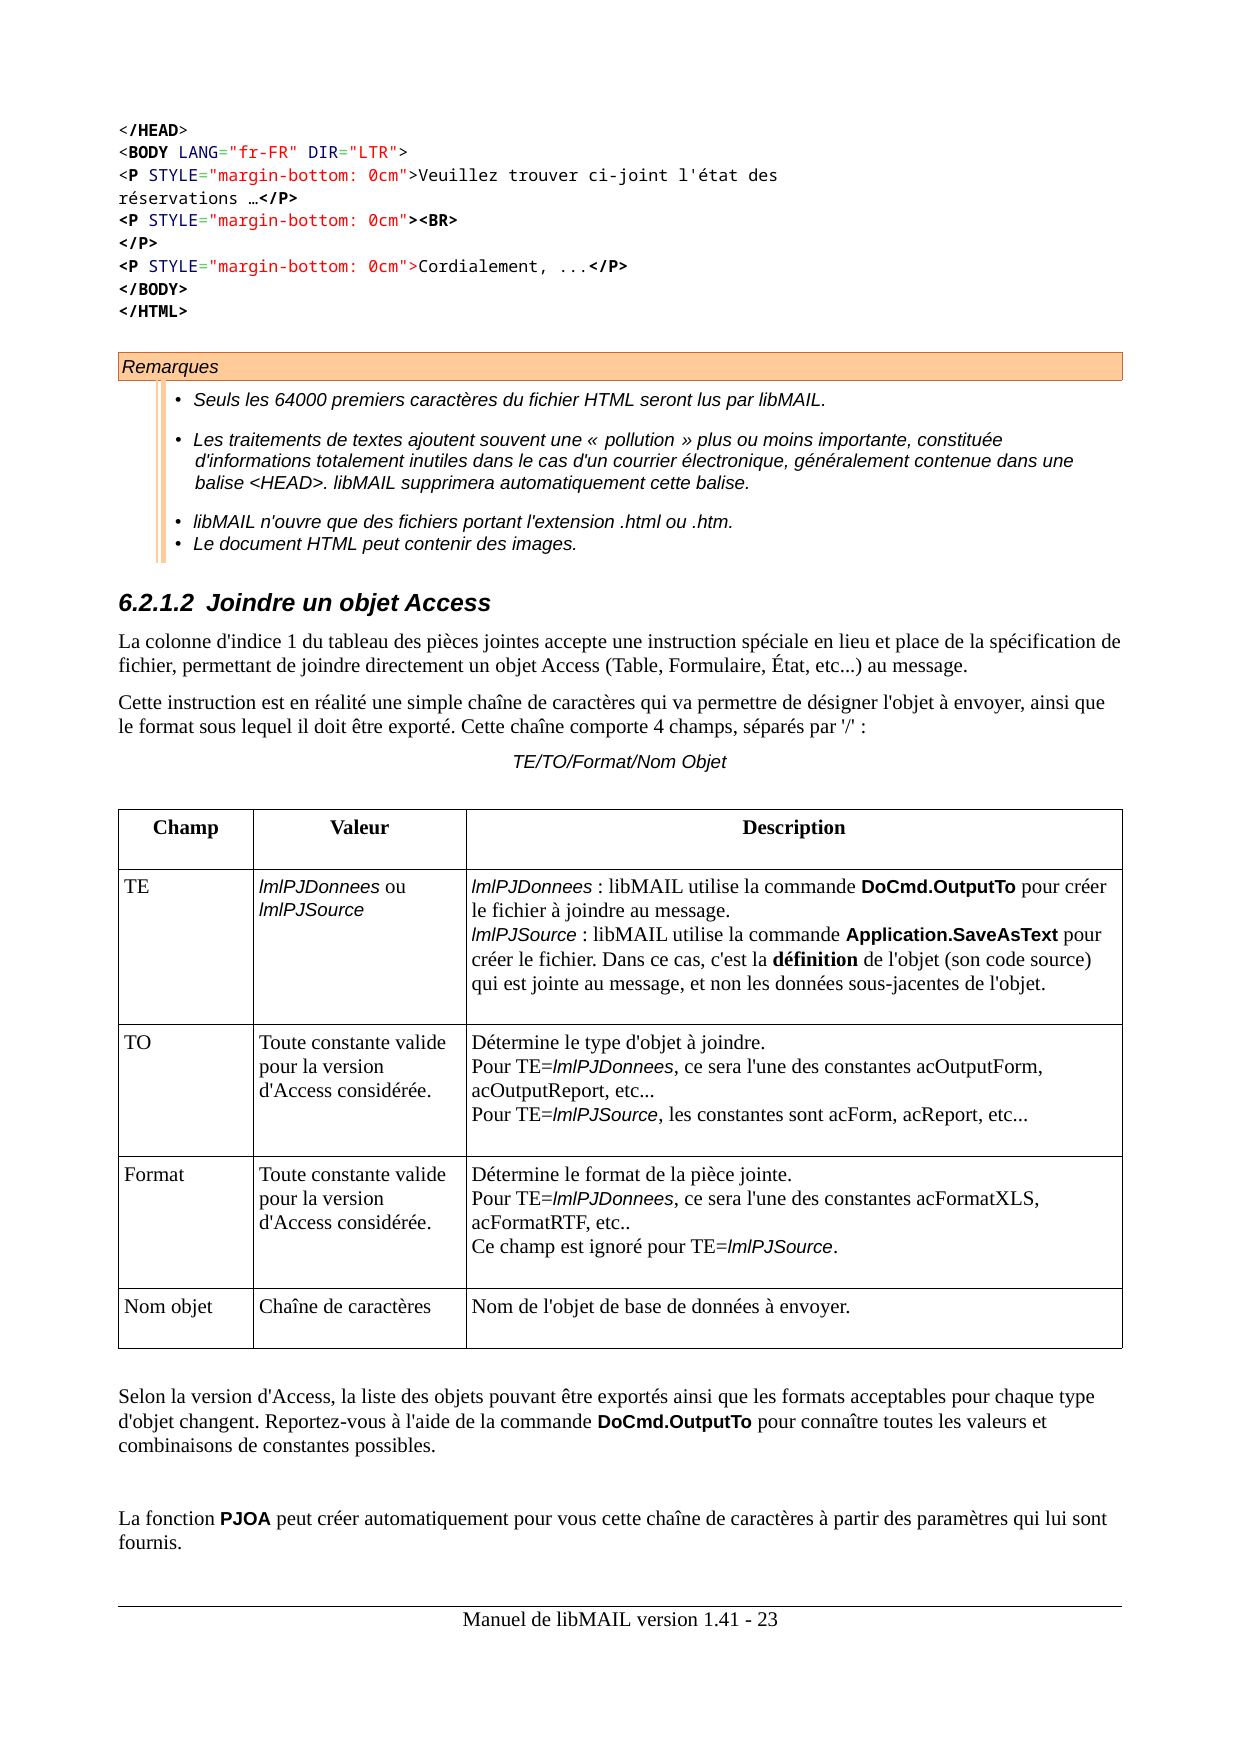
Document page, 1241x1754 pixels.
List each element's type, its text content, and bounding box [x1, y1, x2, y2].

text Selon la version d'Access, la liste des objets pouvant être exportés ainsi que les formats acceptables pour chaque type d'objet changent. Reportez-vous à l'aide de la commande DoCmd.OutputTo pour connaître toutes les valeurs et combinaisons de constantes possibles. [118, 1384, 1122, 1457]
table_cell Toute constante valide pour la version d'Access considérée. [254, 1157, 466, 1288]
text La colonne d'indice 1 du tableau des pièces jointes accepte une instruction spéciale en lieu et place de la spécification de fichier, permettant de joindre directement un objet Access (Table, Formulaire, État, etc...) au message. [118, 629, 1122, 677]
text <BODY LANG="fr-FR" DIR="LTR"> [118, 141, 1122, 163]
table_cell Nom de l'objet de base de données à envoyer. [467, 1289, 1122, 1348]
text <P STYLE="margin-bottom: 0cm"><BR> [118, 209, 1122, 232]
text La fonction PJOA peut créer automatiquement pour vous cette chaîne de caractères à partir des paramètres qui lui sont fournis. [118, 1506, 1122, 1554]
list libMAIL n'ouvre que des fichiers portant l'extension .html ou .htm. [166, 502, 1122, 533]
text TE/TO/Format/Nom Objet [118, 751, 1122, 772]
table_cell lmlPJDonnees ou lmlPJSource [254, 870, 466, 1024]
table_cell TE [119, 870, 253, 1024]
text </BODY> [118, 277, 1122, 300]
text réservations …</P> [118, 186, 1122, 209]
text </HTML> [118, 300, 1122, 322]
text </HEAD> [118, 118, 1122, 141]
table_cell TO [119, 1025, 253, 1156]
table_header Description [467, 810, 1122, 868]
text <P STYLE="margin-bottom: 0cm">Cordialement, ...</P> [118, 254, 1122, 277]
table_cell Nom objet [119, 1289, 253, 1348]
table_header Champ [119, 810, 253, 868]
table_cell Toute constante valide pour la version d'Access considérée. [254, 1025, 466, 1156]
table_header Valeur [254, 810, 466, 868]
list Le document HTML peut contenir des images. [166, 533, 1122, 563]
subtitle Joindre un objet Access [118, 588, 1122, 617]
list Les traitements de textes ajoutent souvent une « pollution » plus ou moins importante, constituée d'informations totalement inutiles dans le cas d'un courrier électronique, généralement contenue dans une balise <HEAD>. libMAIL supprimera automatiquement cette balise. [166, 420, 1121, 502]
table_cell Chaîne de caractères [254, 1289, 466, 1348]
text Remarques [119, 353, 1122, 380]
text </P> [118, 232, 1122, 254]
text Cette instruction est en réalité une simple chaîne de caractères qui va permettre de désigner l'objet à envoyer, ainsi que le format sous lequel il doit être exporté. Cette chaîne comporte 4 champs, séparés par '/' : [118, 690, 1122, 738]
table_cell Détermine le type d'objet à joindre. Pour TE=lmlPJDonnees, ce sera l'une des constantes acOutputForm, acOutputReport, etc... Pour TE=lmlPJSource, les constantes sont acForm, acReport, etc... [467, 1025, 1122, 1156]
table_cell Format [119, 1157, 253, 1288]
table_cell Détermine le format de la pièce jointe. Pour TE=lmlPJDonnees, ce sera l'une des constantes acFormatXLS, acFormatRTF, etc.. Ce champ est ignoré pour TE=lmlPJSource. [467, 1157, 1122, 1288]
text <P STYLE="margin-bottom: 0cm">Veuillez trouver ci-joint l'état des [118, 163, 1122, 186]
table_cell lmlPJDonnees : libMAIL utilise la commande DoCmd.OutputTo pour créer le fichier à joindre au message. lmlPJSource : libMAIL utilise la commande Application.SaveAsText pour créer le fichier. Dans ce cas, c'est la définition de l'objet (son code source) qui est jointe au message, et non les données sous-jacentes de l'objet. [467, 870, 1122, 1024]
list Seuls les 64000 premiers caractères du fichier HTML seront lus par libMAIL. [166, 381, 1122, 420]
